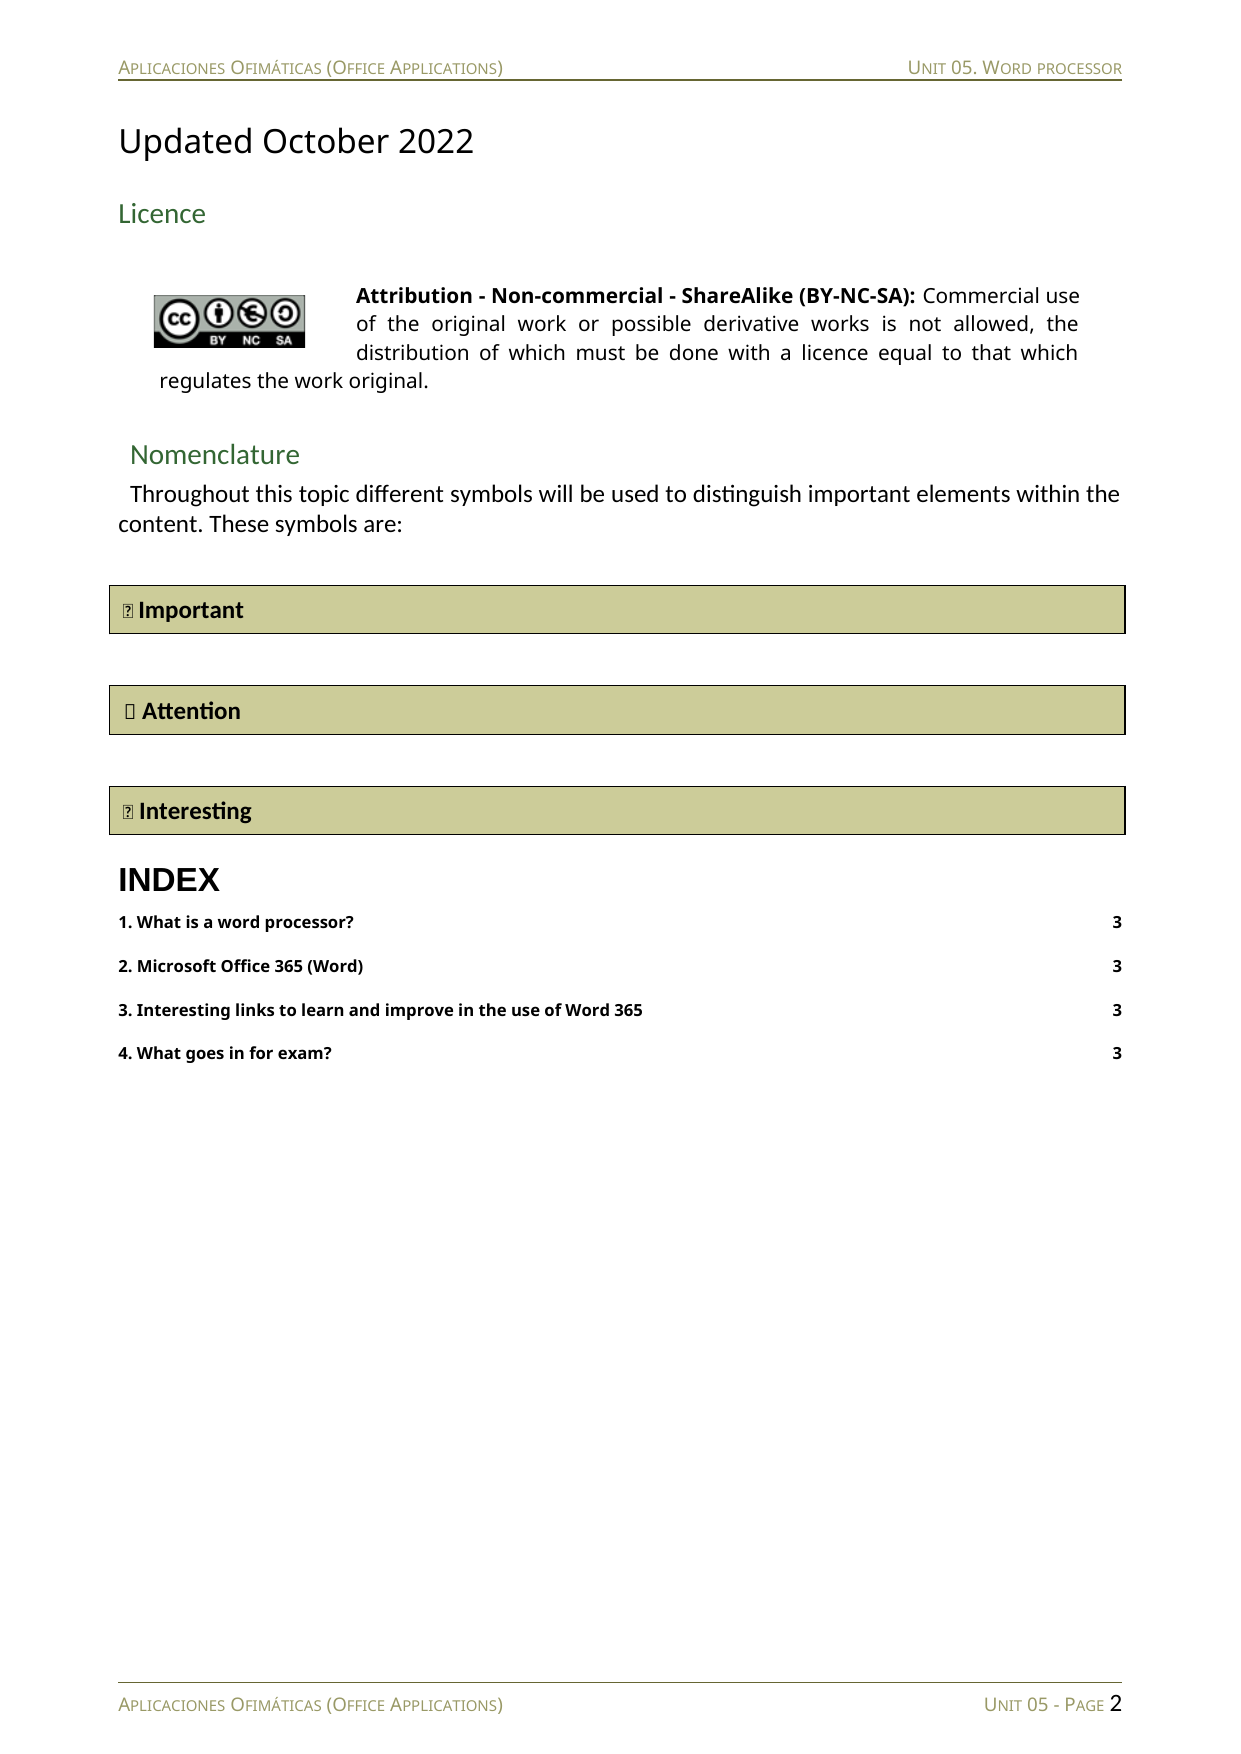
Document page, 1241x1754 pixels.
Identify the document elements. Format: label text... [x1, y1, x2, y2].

text Nomenclature [118, 436, 1122, 472]
text 2. Microsoft Office 365 (Word) 3 [118, 954, 1122, 977]
picture [153, 295, 306, 348]
text 4. What goes in for exam? 3 [118, 1042, 1122, 1064]
text 3. Interesting links to learn and improve in the use of Word 365 3 [118, 998, 1122, 1021]
text Attribution - Non-commercial - ShareAlike (BY-NC-SA): Commercial use of the original work or possible derivative works is not allowed, the distribution of which must be done with a licence equal to that which regulates the work original. [159, 281, 1080, 395]
text 📖 Important [110, 586, 1124, 633]
text Throughout this topic different symbols will be used to distinguish important elements within the content. These symbols are: [118, 478, 1122, 539]
text INDEX [118, 860, 1122, 898]
text Updated October 2022 [118, 118, 1122, 163]
text ❕ Attention [110, 686, 1124, 734]
text 1. What is a word processor? 3 [118, 911, 1122, 934]
text Licence [118, 196, 1122, 231]
text 💬 Interesting [110, 787, 1124, 834]
